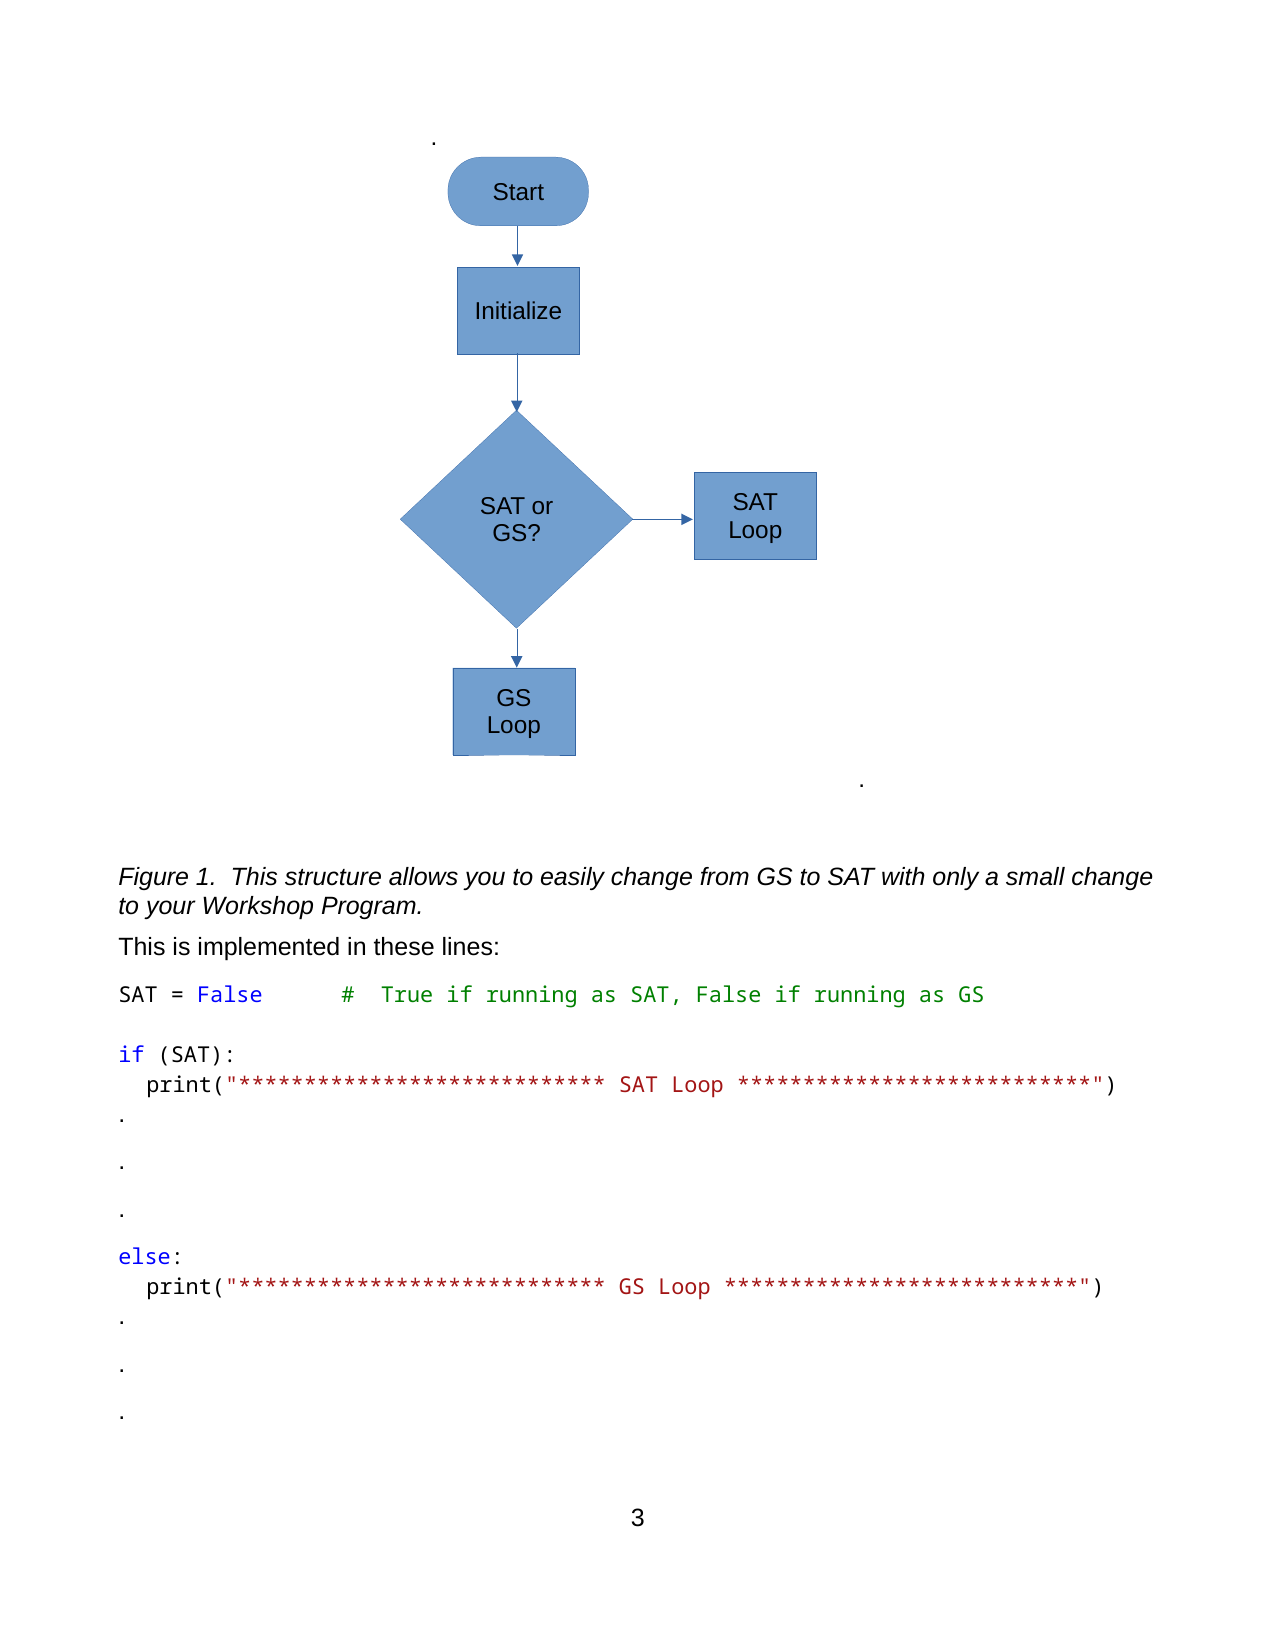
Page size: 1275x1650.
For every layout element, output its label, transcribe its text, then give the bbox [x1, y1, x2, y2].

text if (SAT): [118, 1039, 1157, 1069]
text . [118, 1396, 1157, 1425]
text . [118, 1194, 1157, 1222]
text This is implemented in these lines: [118, 932, 1157, 961]
text print("**************************** GS Loop ***************************") [118, 1271, 1157, 1301]
text SAT = False # True if running as SAT, False if running as GS [118, 979, 1157, 1009]
text . [118, 1348, 1157, 1377]
text Figure 1. This structure allows you to easily change from GS to SAT with only a small change to your Workshop Program. [118, 862, 1157, 919]
text print("**************************** SAT Loop ***************************") [118, 1069, 1157, 1098]
text else: [118, 1241, 1157, 1271]
text . [118, 1098, 1157, 1127]
text . [118, 1146, 1157, 1175]
text . [118, 1301, 1157, 1330]
